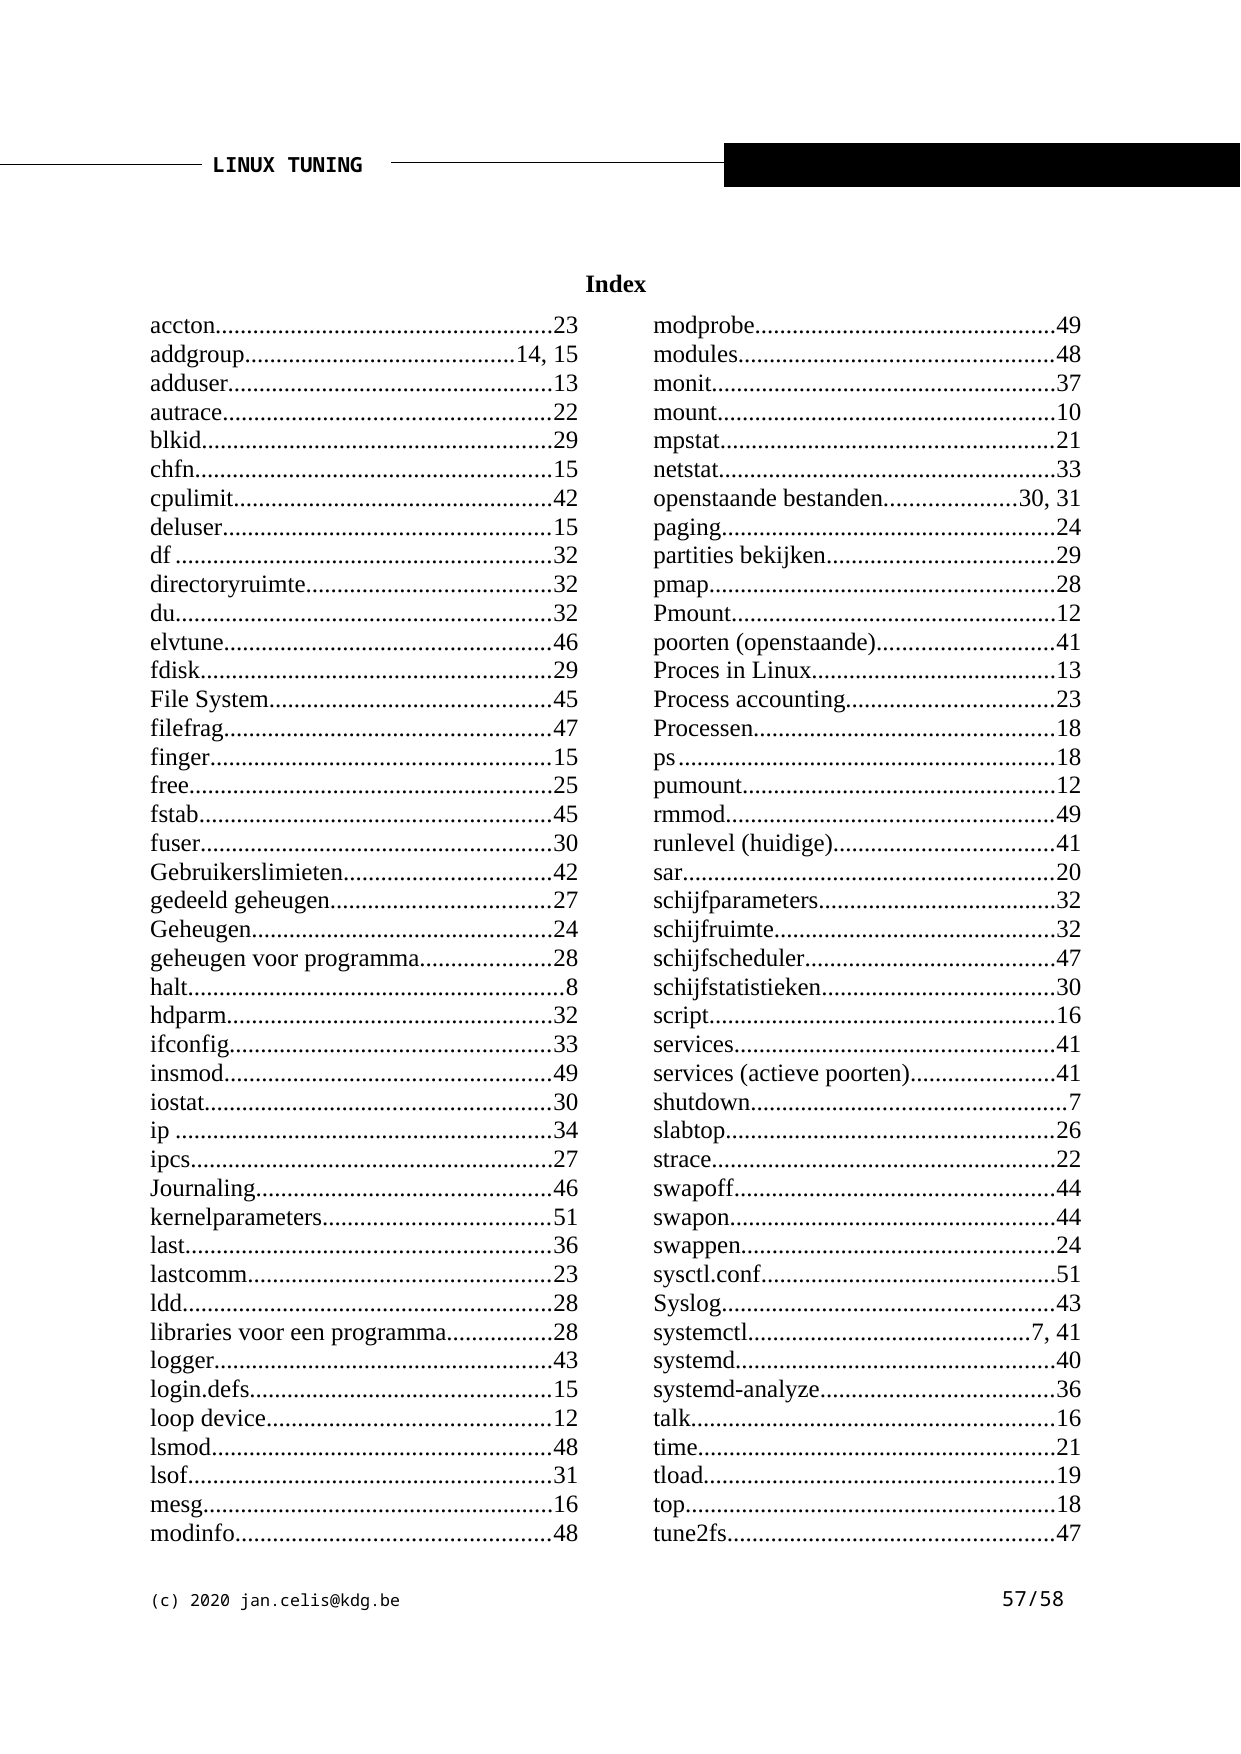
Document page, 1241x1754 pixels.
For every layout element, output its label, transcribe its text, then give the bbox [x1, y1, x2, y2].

text schijfparameters 32 [653, 886, 1081, 914]
text ipcs 27 [150, 1144, 578, 1173]
text modprobe 49 [653, 311, 1081, 339]
text Journaling 46 [150, 1173, 578, 1202]
text poorten (openstaande) 41 [653, 627, 1081, 656]
text ifconfig 33 [150, 1029, 578, 1058]
text pumount 12 [653, 771, 1081, 799]
text swapoff 44 [653, 1173, 1081, 1202]
text runlevel (huidige) 41 [653, 828, 1081, 857]
text modinfo 48 [150, 1518, 578, 1547]
text shutdown 7 [653, 1087, 1081, 1116]
text openstaande bestanden 30, 31 [653, 483, 1081, 512]
text Processen 18 [653, 713, 1081, 742]
text services 41 [653, 1029, 1081, 1058]
text schijfruimte 32 [653, 914, 1081, 943]
text schijfscheduler 47 [653, 943, 1081, 972]
text modules 48 [653, 339, 1081, 368]
text addgroup 14, 15 [150, 339, 578, 368]
text halt 8 [150, 972, 578, 1001]
text logger 43 [150, 1346, 578, 1374]
text systemd 40 [653, 1346, 1081, 1374]
text hdparm 32 [150, 1001, 578, 1029]
text Process accounting 23 [653, 684, 1081, 713]
text filefrag 47 [150, 713, 578, 742]
text swappen 24 [653, 1231, 1081, 1259]
text lastcomm 23 [150, 1259, 578, 1288]
text tload 19 [653, 1461, 1081, 1489]
text rmmod 49 [653, 799, 1081, 828]
text script 16 [653, 1001, 1081, 1029]
text monit 37 [653, 368, 1081, 397]
text services (actieve poorten) 41 [653, 1058, 1081, 1087]
text lsmod 48 [150, 1432, 578, 1461]
text top 18 [653, 1489, 1081, 1518]
text accton 23 [150, 311, 578, 339]
text insmod 49 [150, 1058, 578, 1087]
text lsof 31 [150, 1461, 578, 1489]
text sar 20 [653, 857, 1081, 886]
text pmap 28 [653, 569, 1081, 598]
text kernelparameters 51 [150, 1202, 578, 1231]
text adduser 13 [150, 368, 578, 397]
text df 32 [150, 541, 578, 569]
text autrace 22 [150, 397, 578, 426]
text slabtop 26 [653, 1116, 1081, 1144]
text finger 15 [150, 742, 578, 771]
text iostat 30 [150, 1087, 578, 1116]
text elvtune 46 [150, 627, 578, 656]
text mesg 16 [150, 1489, 578, 1518]
text cpulimit 42 [150, 483, 578, 512]
text deluser 15 [150, 512, 578, 541]
text strace 22 [653, 1144, 1081, 1173]
text partities bekijken 29 [653, 541, 1081, 569]
text swapon 44 [653, 1202, 1081, 1231]
text systemd-analyze 36 [653, 1374, 1081, 1403]
text login.defs 15 [150, 1374, 578, 1403]
text last 36 [150, 1231, 578, 1259]
text Syslog 43 [653, 1288, 1081, 1317]
text tune2fs 47 [653, 1518, 1081, 1547]
text ip 34 [150, 1116, 578, 1144]
text blkid 29 [150, 426, 578, 454]
text Gebruikerslimieten 42 [150, 857, 578, 886]
text fuser 30 [150, 828, 578, 857]
text Proces in Linux 13 [653, 656, 1081, 684]
text Pmount 12 [653, 598, 1081, 627]
text du 32 [150, 598, 578, 627]
text Geheugen 24 [150, 914, 578, 943]
text talk 16 [653, 1403, 1081, 1432]
text gedeeld geheugen 27 [150, 886, 578, 914]
text free 25 [150, 771, 578, 799]
text fstab 45 [150, 799, 578, 828]
text ps 18 [653, 742, 1081, 771]
text directoryruimte 32 [150, 569, 578, 598]
text ldd 28 [150, 1288, 578, 1317]
text paging 24 [653, 512, 1081, 541]
text mpstat 21 [653, 426, 1081, 454]
text schijfstatistieken 30 [653, 972, 1081, 1001]
text loop device 12 [150, 1403, 578, 1432]
text libraries voor een programma 28 [150, 1317, 578, 1346]
text chfn 15 [150, 454, 578, 483]
text netstat 33 [653, 454, 1081, 483]
text mount 10 [653, 397, 1081, 426]
text fdisk 29 [150, 656, 578, 684]
text sysctl.conf 51 [653, 1259, 1081, 1288]
subtitle Index [150, 269, 1081, 298]
text geheugen voor programma 28 [150, 943, 578, 972]
text File System 45 [150, 684, 578, 713]
text time 21 [653, 1432, 1081, 1461]
text systemctl 7, 41 [653, 1317, 1081, 1346]
